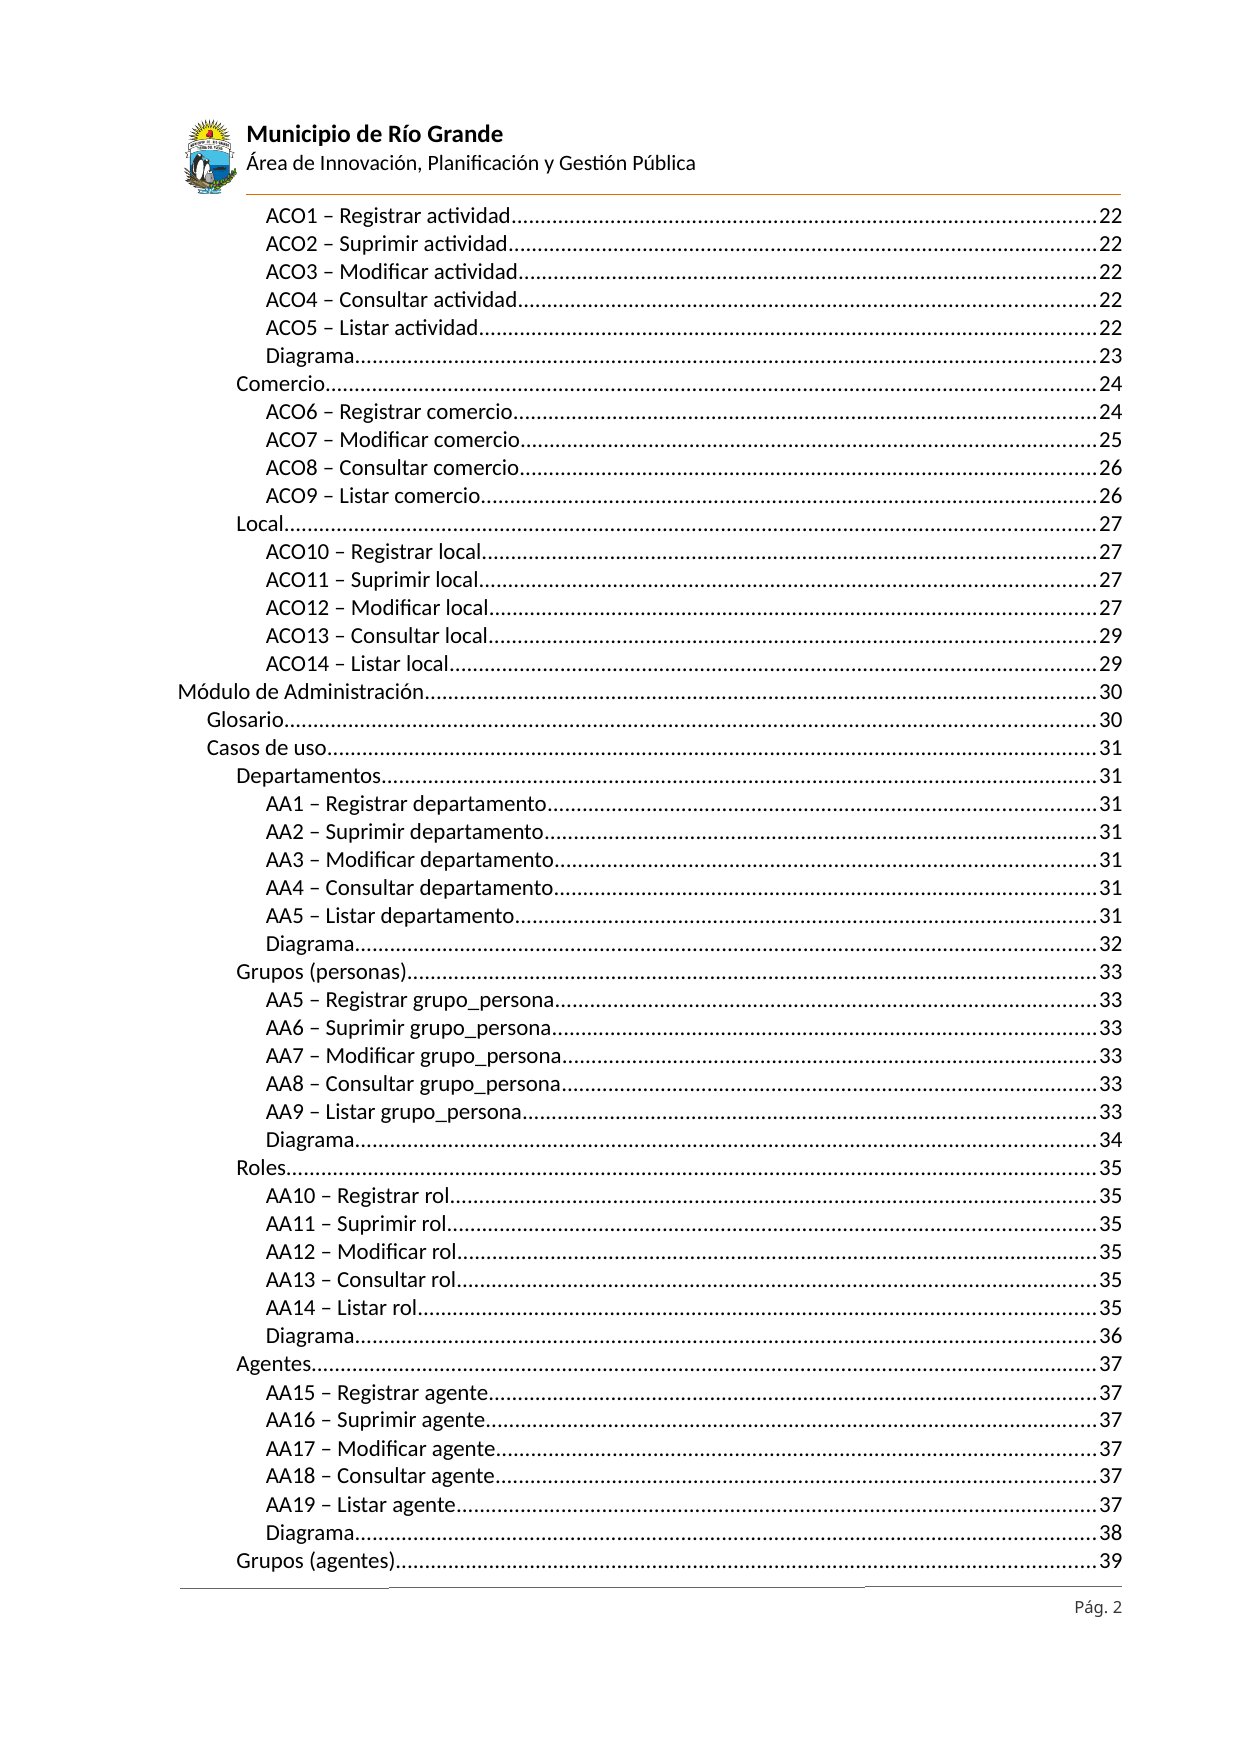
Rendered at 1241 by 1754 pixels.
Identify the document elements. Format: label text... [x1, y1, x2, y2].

subtitle AA12 – Modificar rol 35 [266, 1237, 1122, 1266]
subtitle AA5 – Registrar grupo_persona 33 [266, 985, 1122, 1013]
subtitle ACO4 – Consultar actividad 22 [266, 285, 1122, 313]
subtitle ACO1 – Registrar actividad 22 [266, 201, 1122, 229]
subtitle AA3 – Modificar departamento 31 [266, 845, 1122, 873]
subtitle AA5 – Listar departamento 31 [266, 901, 1122, 929]
subtitle AA16 – Suprimir agente 37 [266, 1406, 1122, 1434]
subtitle ACO12 – Modificar local 27 [266, 593, 1122, 621]
subtitle Diagrama 34 [266, 1125, 1122, 1153]
subtitle AA7 – Modificar grupo_persona 33 [266, 1041, 1122, 1069]
subtitle AA4 – Consultar departamento 31 [266, 873, 1122, 901]
subtitle AA2 – Suprimir departamento 31 [266, 817, 1122, 845]
subtitle ACO11 – Suprimir local 27 [266, 565, 1122, 593]
text Local 27 [236, 509, 1122, 537]
subtitle AA19 – Listar agente 37 [266, 1490, 1122, 1518]
subtitle AA15 – Registrar agente 37 [266, 1378, 1122, 1406]
subtitle ACO3 – Modificar actividad 22 [266, 257, 1122, 285]
subtitle ACO5 – Listar actividad 22 [266, 313, 1122, 341]
subtitle ACO9 – Listar comercio 26 [266, 481, 1122, 509]
subtitle AA9 – Listar grupo_persona 33 [266, 1097, 1122, 1125]
subtitle ACO13 – Consultar local 29 [266, 621, 1122, 649]
subtitle AA11 – Suprimir rol 35 [266, 1209, 1122, 1237]
text Glosario 30 [207, 705, 1122, 733]
subtitle Diagrama 23 [266, 341, 1122, 369]
subtitle AA10 – Registrar rol 35 [266, 1181, 1122, 1209]
subtitle ACO2 – Suprimir actividad 22 [266, 229, 1122, 257]
subtitle Diagrama 38 [266, 1518, 1122, 1546]
subtitle AA8 – Consultar grupo_persona 33 [266, 1069, 1122, 1097]
subtitle AA13 – Consultar rol 35 [266, 1266, 1122, 1293]
subtitle AA14 – Listar rol 35 [266, 1293, 1122, 1322]
text Módulo de Administración 30 [177, 677, 1122, 705]
text Grupos (personas) 33 [236, 957, 1122, 985]
subtitle AA18 – Consultar agente 37 [266, 1462, 1122, 1490]
text Roles 35 [236, 1153, 1122, 1181]
subtitle ACO10 – Registrar local 27 [266, 537, 1122, 565]
subtitle ACO7 – Modificar comercio 25 [266, 425, 1122, 453]
text Departamentos 31 [236, 761, 1122, 789]
text Agentes 37 [236, 1349, 1122, 1378]
subtitle AA6 – Suprimir grupo_persona 33 [266, 1013, 1122, 1041]
subtitle AA17 – Modificar agente 37 [266, 1434, 1122, 1462]
subtitle ACO8 – Consultar comercio 26 [266, 453, 1122, 481]
subtitle ACO6 – Registrar comercio 24 [266, 397, 1122, 425]
subtitle Diagrama 32 [266, 929, 1122, 957]
text Comercio 24 [236, 369, 1122, 397]
subtitle ACO14 – Listar local 29 [266, 649, 1122, 677]
text Casos de uso 31 [207, 733, 1122, 761]
text Grupos (agentes) 39 [236, 1546, 1122, 1574]
subtitle Diagrama 36 [266, 1322, 1122, 1349]
subtitle AA1 – Registrar departamento 31 [266, 789, 1122, 817]
